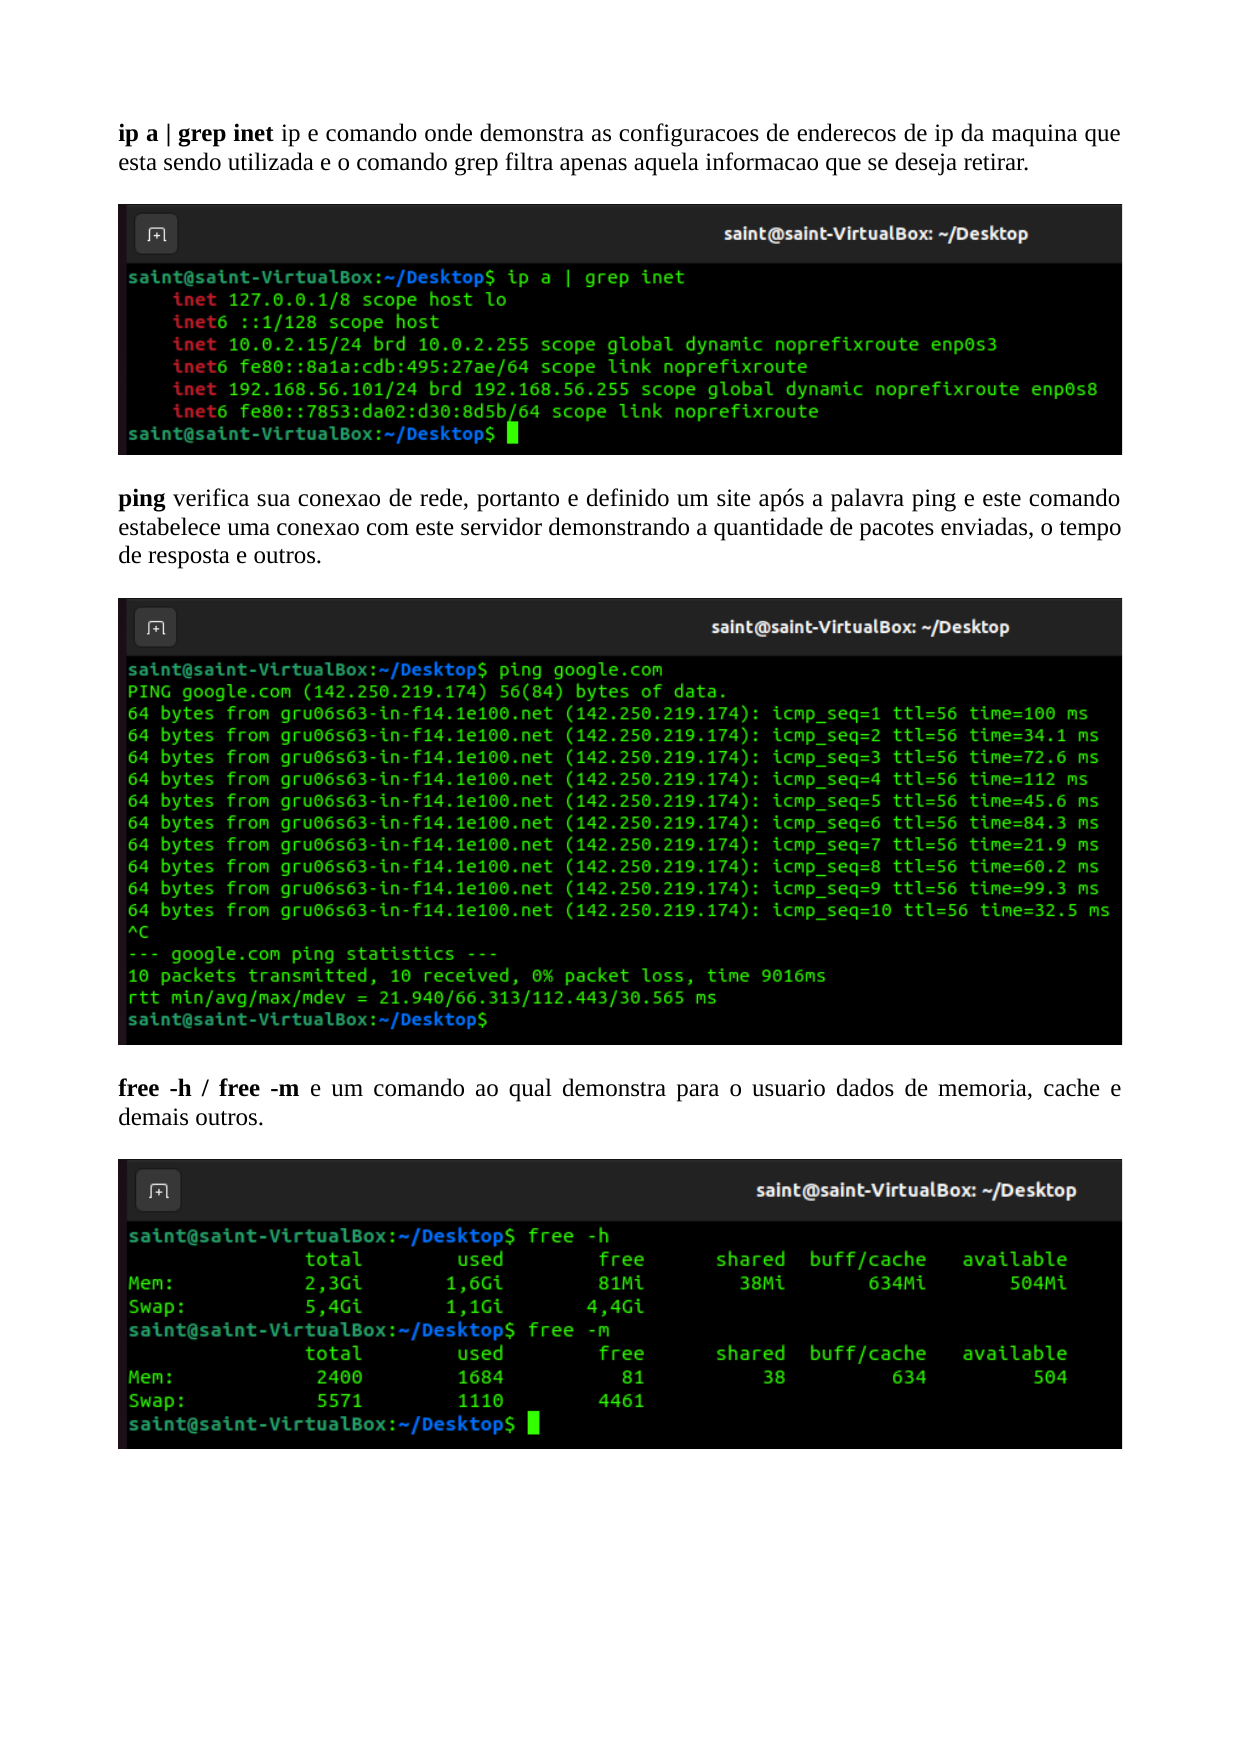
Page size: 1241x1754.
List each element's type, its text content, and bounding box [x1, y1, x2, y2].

text ip a | grep inet ip e comando onde demonstra as configuracoes de enderecos de ip da maquina que esta sendo utilizada e o comando grep filtra apenas aquela informacao que se deseja retirar. [118, 118, 1122, 176]
picture [118, 598, 1123, 1045]
picture [118, 204, 1123, 455]
text ping verifica sua conexao de rede, portanto e definido um site após a palavra ping e este comando estabelece uma conexao com este servidor demonstrando a quantidade de pacotes enviadas, o tempo de resposta e outros. [118, 483, 1122, 569]
text free -h / free -m e um comando ao qual demonstra para o usuario dados de memoria, cache e demais outros. [118, 1073, 1122, 1131]
picture [118, 1159, 1123, 1449]
